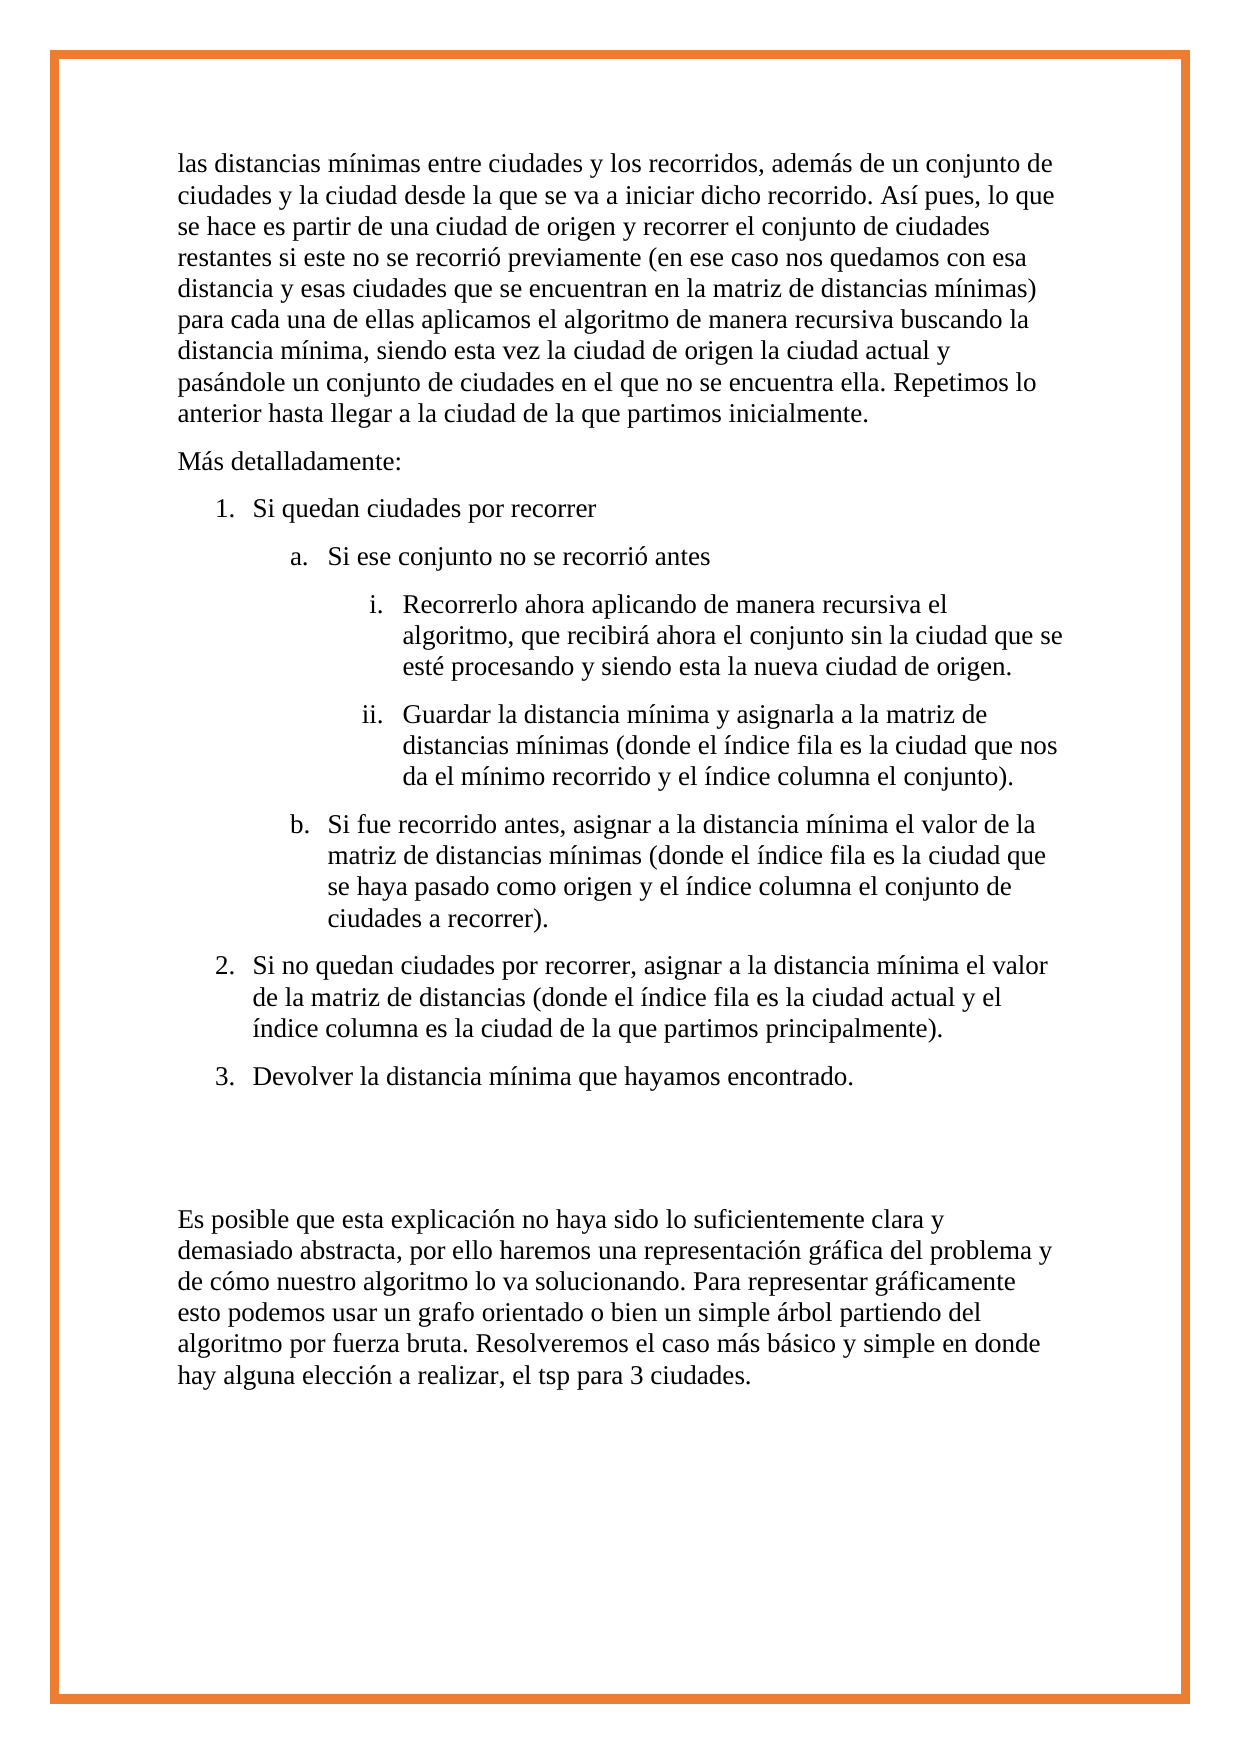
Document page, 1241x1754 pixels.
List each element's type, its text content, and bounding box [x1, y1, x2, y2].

list Si ese conjunto no se recorrió antes [290, 540, 1063, 571]
list Si quedan ciudades por recorrer [215, 492, 1063, 523]
list Si no quedan ciudades por recorrer, asignar a la distancia mínima el valor de la matriz de distancias (donde el índice fila es la ciudad actual y el índice columna es la ciudad de la que partimos principalmente). [215, 949, 1063, 1043]
text las distancias mínimas entre ciudades y los recorridos, además de un conjunto de ciudades y la ciudad desde la que se va a iniciar dicho recorrido. Así pues, lo que se hace es partir de una ciudad de origen y recorrer el conjunto de ciudades restantes si este no se recorrió previamente (en ese caso nos quedamos con esa distancia y esas ciudades que se encuentran en la matriz de distancias mínimas) para cada una de ellas aplicamos el algoritmo de manera recursiva buscando la distancia mínima, siendo esta vez la ciudad de origen la ciudad actual y pasándole un conjunto de ciudades en el que no se encuentra ella. Repetimos lo anterior hasta llegar a la ciudad de la que partimos inicialmente. [177, 148, 1063, 428]
list Recorrerlo ahora aplicando de manera recursiva el algoritmo, que recibirá ahora el conjunto sin la ciudad que se esté procesando y siendo esta la nueva ciudad de origen. [383, 588, 1063, 681]
text Es posible que esta explicación no haya sido lo suficientemente clara y demasiado abstracta, por ello haremos una representación gráfica del problema y de cómo nuestro algoritmo lo va solucionando. Para representar gráficamente esto podemos usar un grafo orientado o bien un simple árbol partiendo del algoritmo por fuerza bruta. Resolveremos el caso más básico y simple en donde hay alguna elección a realizar, el tsp para 3 ciudades. [177, 1203, 1063, 1390]
list Devolver la distancia mínima que hayamos encontrado. [215, 1059, 1063, 1091]
text Más detalladamente: [177, 444, 1063, 476]
list Si fue recorrido antes, asignar a la distancia mínima el valor de la matriz de distancias mínimas (donde el índice fila es la ciudad que se haya pasado como origen y el índice columna el conjunto de ciudades a recorrer). [290, 808, 1063, 933]
list Guardar la distancia mínima y asignarla a la matriz de distancias mínimas (donde el índice fila es la ciudad que nos da el mínimo recorrido y el índice columna el conjunto). [383, 698, 1063, 792]
